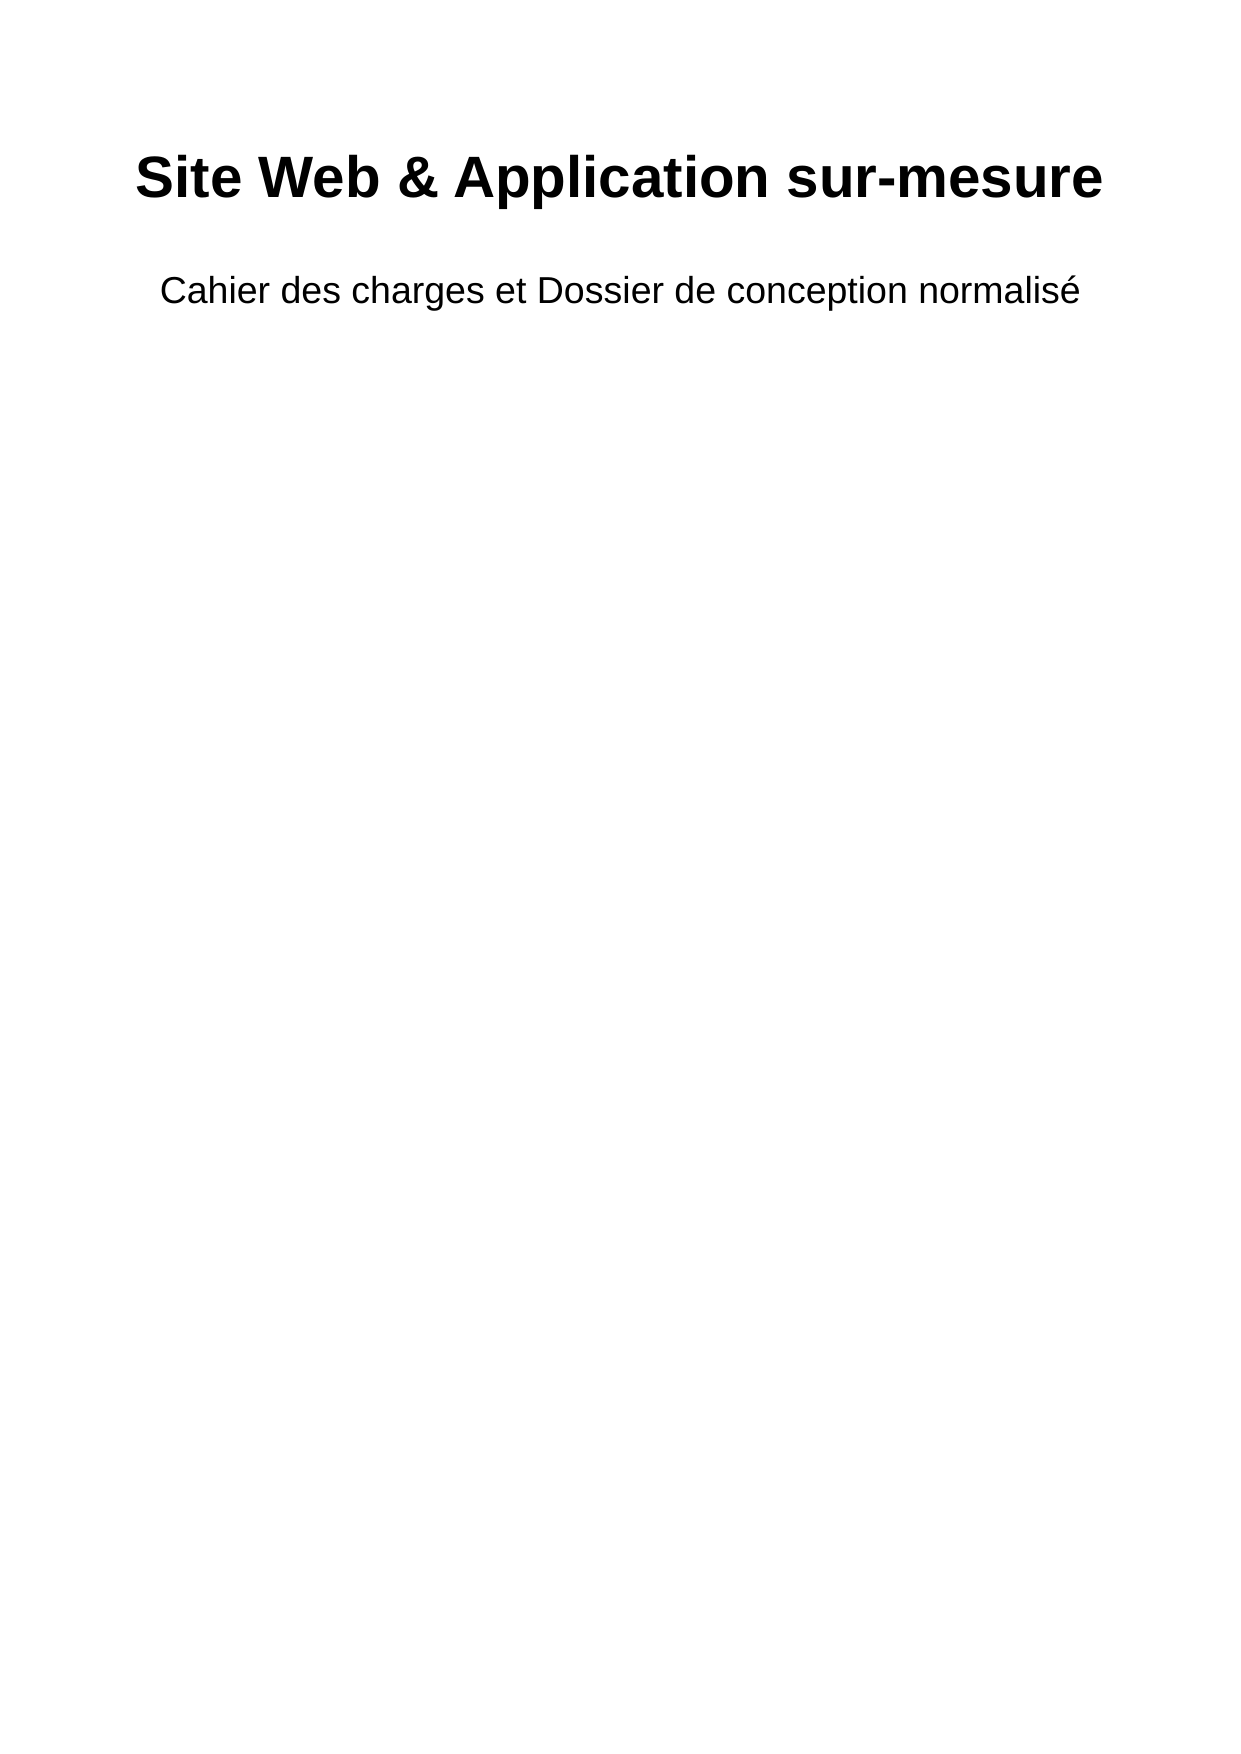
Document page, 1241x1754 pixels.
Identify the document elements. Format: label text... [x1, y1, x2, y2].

subtitle Cahier des charges et Dossier de conception normalisé [118, 268, 1122, 311]
title Site Web & Application sur-mesure [118, 143, 1122, 210]
